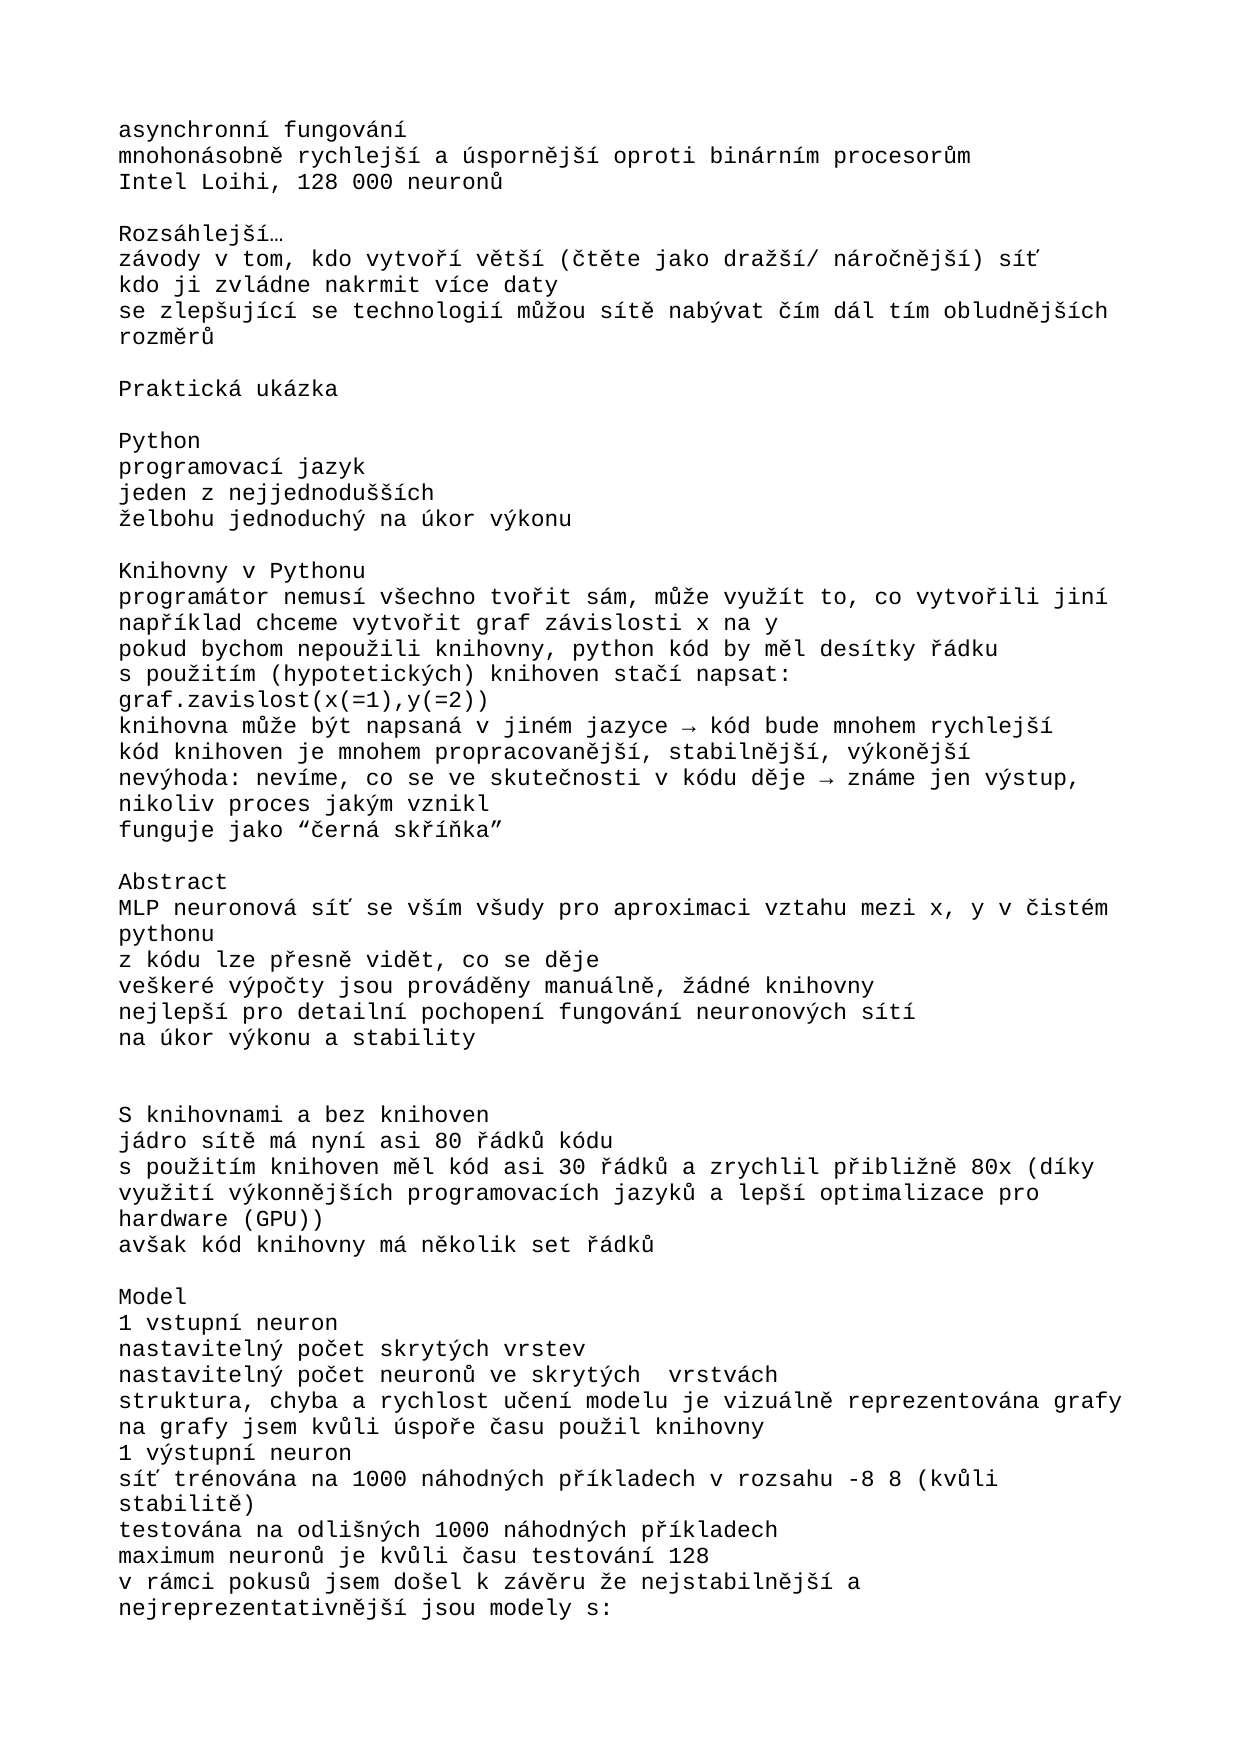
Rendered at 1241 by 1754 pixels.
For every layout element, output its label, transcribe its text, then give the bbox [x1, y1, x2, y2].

text z kódu lze přesně vidět, co se děje [118, 948, 1122, 974]
text S knihovnami a bez knihoven [118, 1104, 1122, 1130]
text avšak kód knihovny má několik set řádků [118, 1233, 1122, 1259]
text s použitím (hypotetických) knihoven stačí napsat: graf.zavislost(x(=1),y(=2)) [118, 663, 1122, 715]
text Abstract [118, 870, 1122, 896]
text například chceme vytvořit graf závislosti x na y [118, 611, 1122, 637]
text veškeré výpočty jsou prováděny manuálně, žádné knihovny [118, 974, 1122, 1000]
text želbohu jednoduchý na úkor výkonu [118, 507, 1122, 533]
text jeden z nejjednodušších [118, 481, 1122, 507]
text MLP neuronová síť se vším všudy pro aproximaci vztahu mezi x, y v čistém pythonu [118, 896, 1122, 948]
text 1 vstupní neuron [118, 1311, 1122, 1337]
text na úkor výkonu a stability [118, 1026, 1122, 1052]
text struktura, chyba a rychlost učení modelu je vizuálně reprezentována grafy [118, 1389, 1122, 1415]
text asynchronní fungování [118, 118, 1122, 144]
text Model [118, 1285, 1122, 1311]
text Praktická ukázka [118, 377, 1122, 403]
text nevýhoda: nevíme, co se ve skutečnosti v kódu děje → známe jen výstup, nikoliv proces jakým vznikl [118, 767, 1122, 818]
text Python [118, 429, 1122, 455]
text testována na odlišných 1000 náhodných příkladech [118, 1519, 1122, 1545]
text knihovna může být napsaná v jiném jazyce → kód bude mnohem rychlejší [118, 715, 1122, 741]
text programátor nemusí všechno tvořit sám, může využít to, co vytvořili jiní [118, 585, 1122, 611]
text nejlepší pro detailní pochopení fungování neuronových sítí [118, 1000, 1122, 1026]
text pokud bychom nepoužili knihovny, python kód by měl desítky řádku [118, 637, 1122, 663]
text Knihovny v Pythonu [118, 559, 1122, 585]
text jádro sítě má nyní asi 80 řádků kódu [118, 1130, 1122, 1156]
text kdo ji zvládne nakrmit více daty [118, 274, 1122, 300]
text závody v tom, kdo vytvoří větší (čtěte jako dražší/ náročnější) síť [118, 248, 1122, 274]
text síť trénována na 1000 náhodných příkladech v rozsahu -8 8 (kvůli stabilitě) [118, 1467, 1122, 1519]
text mnohonásobně rychlejší a úspornější oproti binárním procesorům [118, 144, 1122, 170]
text kód knihoven je mnohem propracovanější, stabilnější, výkonější [118, 741, 1122, 767]
text v rámci pokusů jsem došel k závěru že nejstabilnější a nejreprezentativnější jsou modely s: [118, 1571, 1122, 1622]
text 1 výstupní neuron [118, 1441, 1122, 1467]
text nastavitelný počet neuronů ve skrytých vrstvách [118, 1363, 1122, 1389]
text Rozsáhlejší… [118, 222, 1122, 248]
text maximum neuronů je kvůli času testování 128 [118, 1545, 1122, 1571]
text Intel Loihi, 128 000 neuronů [118, 170, 1122, 196]
text programovací jazyk [118, 455, 1122, 481]
text nastavitelný počet skrytých vrstev [118, 1337, 1122, 1363]
text funguje jako “černá skříňka” [118, 818, 1122, 844]
text s použitím knihoven měl kód asi 30 řádků a zrychlil přibližně 80x (díky využití výkonnějších programovacích jazyků a lepší optimalizace pro hardware (GPU)) [118, 1156, 1122, 1233]
text se zlepšující se technologií můžou sítě nabývat čím dál tím obludnějších rozměrů [118, 300, 1122, 352]
text na grafy jsem kvůli úspoře času použil knihovny [118, 1415, 1122, 1441]
